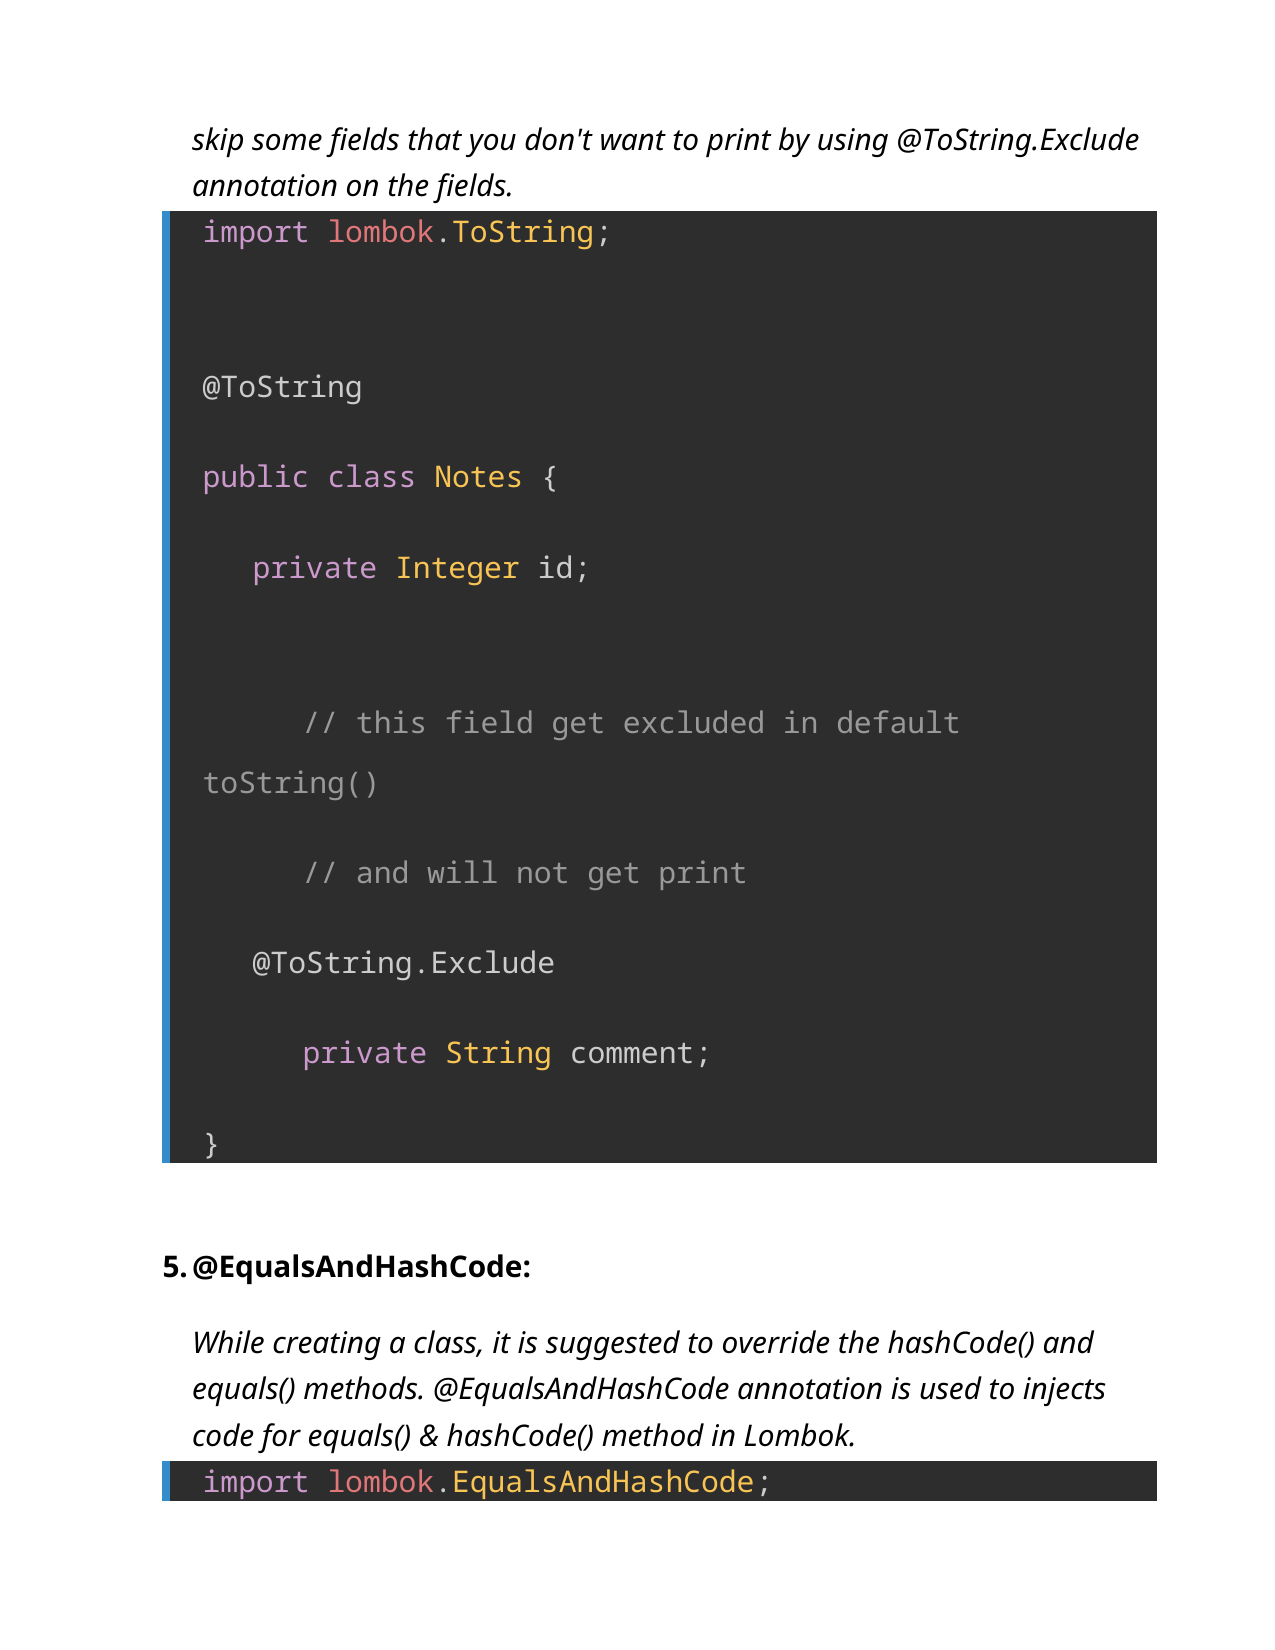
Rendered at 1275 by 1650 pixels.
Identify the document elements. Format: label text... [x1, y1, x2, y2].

list While creating a class, it is suggested to override the hashCode() and equals() methods. @EqualsAndHashCode annotation is used to injects code for equals() & hashCode() method in Lombok. [162, 1321, 1157, 1455]
list // and will not get print [170, 852, 1157, 892]
list skip some fields that you don't want to print by using @ToString.Exclude annotation on the fields. [162, 118, 1157, 205]
list import lombok.EqualsAndHashCode; [170, 1461, 1157, 1501]
list private String comment; [170, 1032, 1157, 1073]
list @ToString.Exclude [170, 942, 1157, 982]
list @ToString [170, 366, 1157, 406]
list @EqualsAndHashCode: [162, 1245, 1157, 1286]
list // this field get excluded in default toString() [170, 701, 1157, 802]
list private Integer id; [170, 546, 1157, 587]
list public class Notes { [170, 456, 1157, 497]
list } [170, 1122, 1157, 1163]
list import lombok.ToString; [170, 211, 1157, 251]
